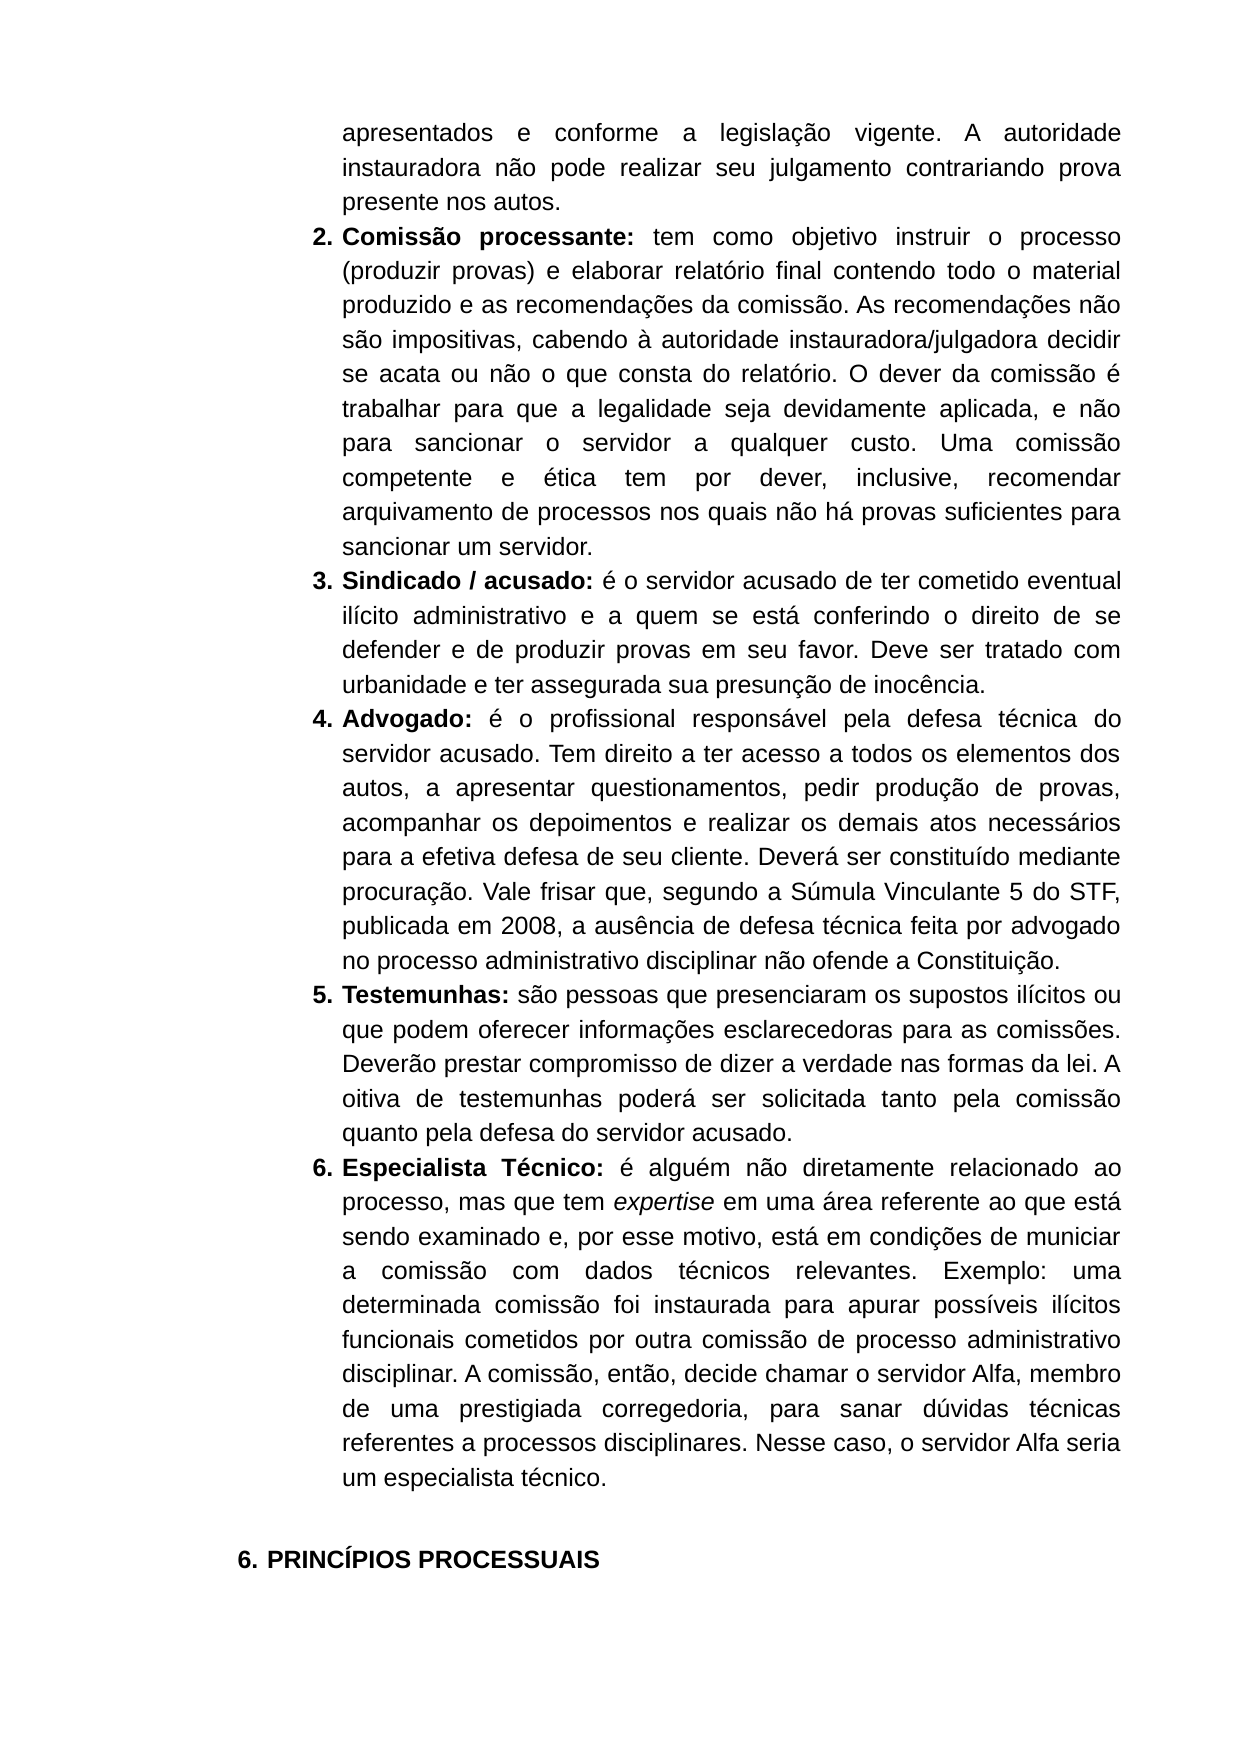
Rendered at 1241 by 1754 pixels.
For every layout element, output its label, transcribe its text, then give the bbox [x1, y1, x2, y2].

list Especialista Técnico: é alguém não diretamente relacionado ao processo, mas que tem expertise em uma área referente ao que está sendo examinado e, por esse motivo, está em condições de municiar a comissão com dados técnicos relevantes. Exemplo: uma determinada comissão foi instaurada para apurar possíveis ilícitos funcionais cometidos por outra comissão de processo administrativo disciplinar. A comissão, então, decide chamar o servidor Alfa, membro de uma prestigiada corregedoria, para sanar dúvidas técnicas referentes a processos disciplinares. Nesse caso, o servidor Alfa seria um especialista técnico. [312, 1152, 1122, 1492]
list apresentados e conforme a legislação vigente. A autoridade instauradora não pode realizar seu julgamento contrariando prova presente nos autos. [312, 118, 1122, 216]
list PRINCÍPIOS PROCESSUAIS [237, 1545, 1122, 1574]
list Testemunhas: são pessoas que presenciaram os supostos ilícitos ou que podem oferecer informações esclarecedoras para as comissões. Deverão prestar compromisso de dizer a verdade nas formas da lei. A oitiva de testemunhas poderá ser solicitada tanto pela comissão quanto pela defesa do servidor acusado. [312, 980, 1122, 1147]
list Advogado: é o profissional responsável pela defesa técnica do servidor acusado. Tem direito a ter acesso a todos os elementos dos autos, a apresentar questionamentos, pedir produção de provas, acompanhar os depoimentos e realizar os demais atos necessários para a efetiva defesa de seu cliente. Deverá ser constituído mediante procuração. Vale frisar que, segundo a Súmula Vinculante 5 do STF, publicada em 2008, a ausência de defesa técnica feita por advogado no processo administrativo disciplinar não ofende a Constituição. [312, 704, 1122, 974]
list Comissão processante: tem como objetivo instruir o processo (produzir provas) e elaborar relatório final contendo todo o material produzido e as recomendações da comissão. As recomendações não são impositivas, cabendo à autoridade instauradora/julgadora decidir se acata ou não o que consta do relatório. O dever da comissão é trabalhar para que a legalidade seja devidamente aplicada, e não para sancionar o servidor a qualquer custo. Uma comissão competente e ética tem por dever, inclusive, recomendar arquivamento de processos nos quais não há provas suficientes para sancionar um servidor. [312, 222, 1122, 561]
list Sindicado / acusado: é o servidor acusado de ter cometido eventual ilícito administrativo e a quem se está conferindo o direito de se defender e de produzir provas em seu favor. Deve ser tratado com urbanidade e ter assegurada sua presunção de inocência. [312, 566, 1122, 698]
